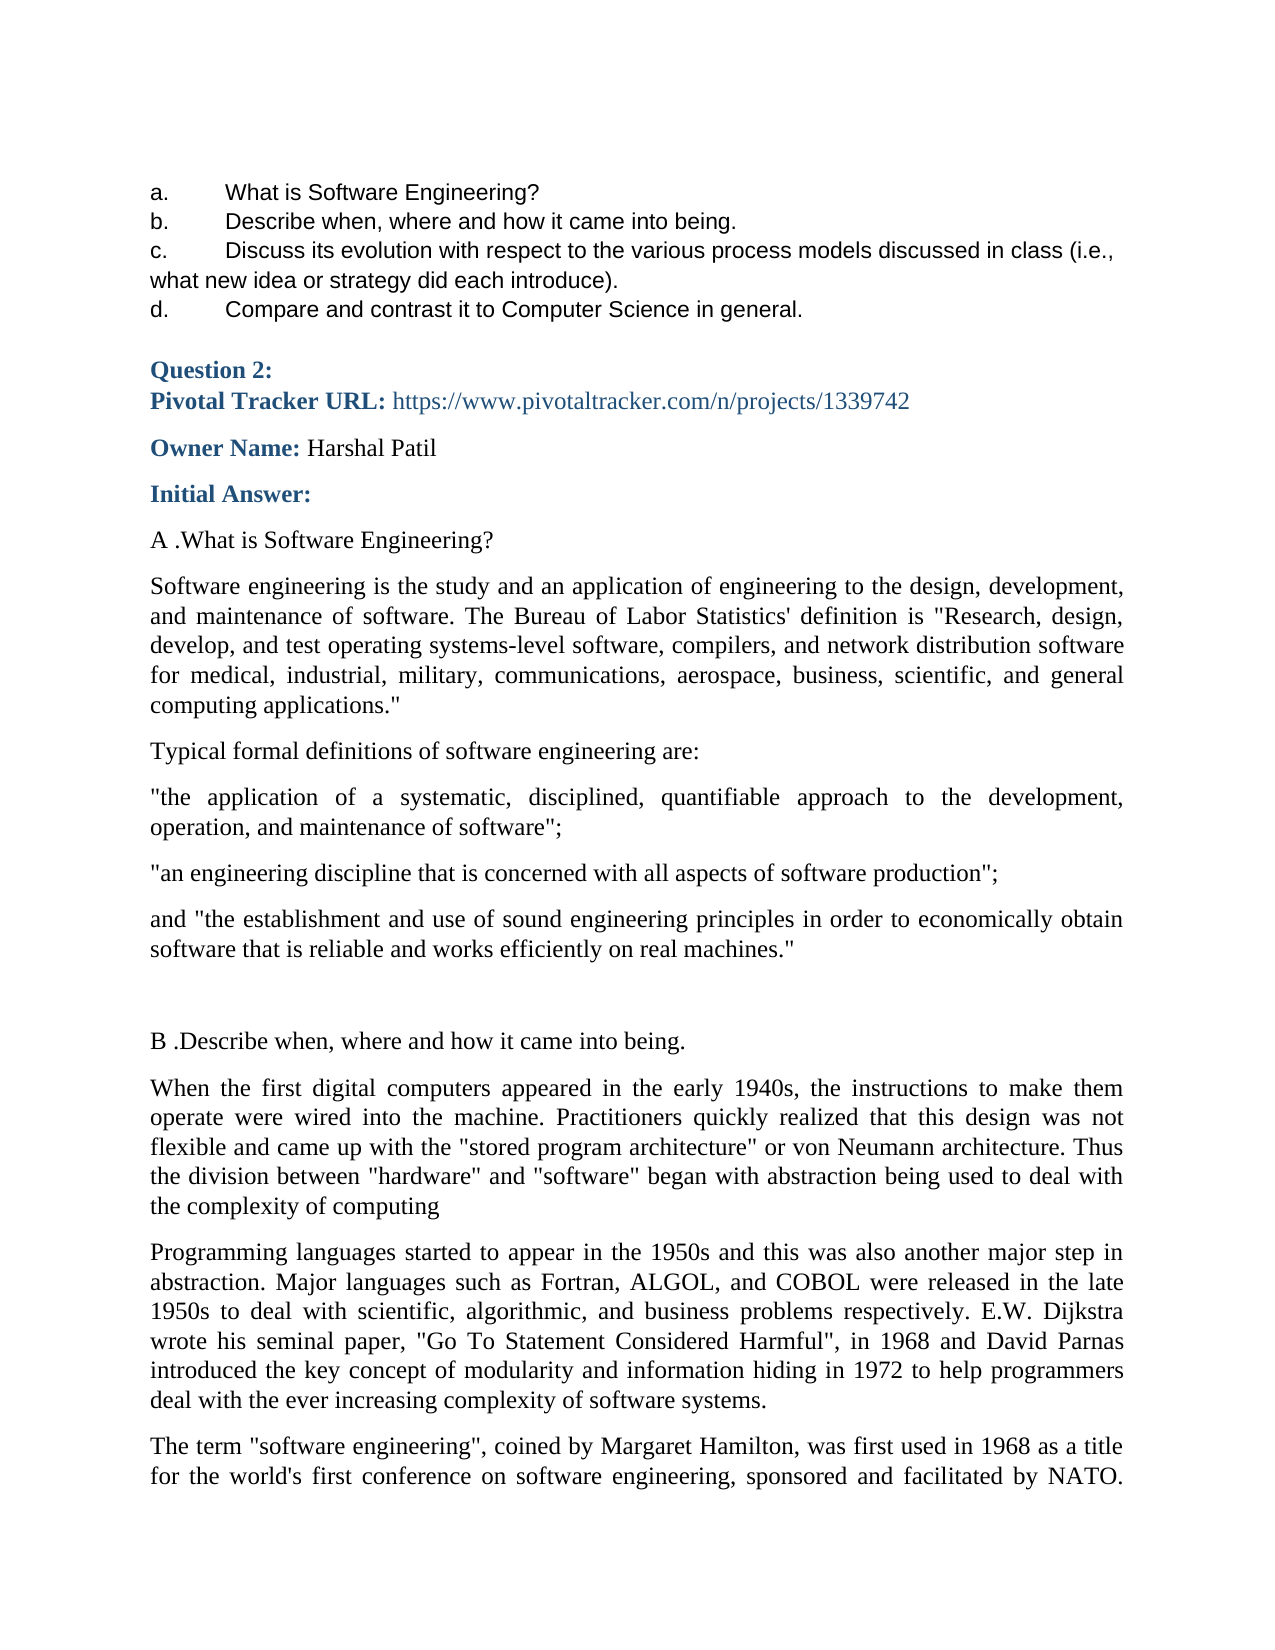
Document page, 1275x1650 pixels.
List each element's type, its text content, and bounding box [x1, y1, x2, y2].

text Pivotal Tracker URL: https://www.pivotaltracker.com/n/projects/1339742 [150, 387, 1125, 415]
text "the application of a systematic, disciplined, quantifiable approach to the development, operation, and maintenance of software"; [150, 783, 1125, 841]
text d. Compare and contrast it to Computer Science in general. [150, 297, 1125, 323]
text Initial Answer: [150, 480, 1125, 508]
text c. Discuss its evolution with respect to the various process models discussed in class (i.e., what new idea or strategy did each introduce). [150, 238, 1125, 293]
text "an engineering discipline that is concerned with all aspects of software production"; [150, 859, 1125, 887]
text b. Describe when, where and how it came into being. [150, 209, 1125, 234]
text When the first digital computers appeared in the early 1940s, the instructions to make them operate were wired into the machine. Practitioners quickly realized that this design was not flexible and came up with the "stored program architecture" or von Neumann architecture. Thus the division between "hardware" and "software" began with abstraction being used to deal with the complexity of computing [150, 1074, 1125, 1220]
text a. What is Software Engineering? [150, 179, 1125, 205]
text The term "software engineering", coined by Margaret Hamilton, was first used in 1968 as a title for the world's first conference on software engineering, sponsored and facilitated by NATO. [150, 1432, 1125, 1490]
text Programming languages started to appear in the 1950s and this was also another major step in abstraction. Major languages such as Fortran, ALGOL, and COBOL were released in the late 1950s to deal with scientific, algorithmic, and business problems respectively. E.W. Dijkstra wrote his seminal paper, "Go To Statement Considered Harmful", in 1968 and David Parnas introduced the key concept of modularity and information hiding in 1972 to help programmers deal with the ever increasing complexity of software systems. [150, 1238, 1125, 1414]
text A .What is Software Engineering? [150, 526, 1125, 554]
text Question 2: [150, 356, 1125, 383]
text B .Describe when, where and how it came into being. [150, 1027, 1125, 1055]
text and "the establishment and use of sound engineering principles in order to economically obtain software that is reliable and works efficiently on real machines." [150, 905, 1125, 963]
text Typical formal definitions of software engineering are: [150, 737, 1125, 765]
text Software engineering is the study and an application of engineering to the design, development, and maintenance of software. The Bureau of Labor Statistics' definition is "Research, design, develop, and test operating systems-level software, compilers, and network distribution software for medical, industrial, military, communications, aerospace, business, scientific, and general computing applications." [150, 572, 1125, 718]
text Owner Name: Harshal Patil [150, 434, 1125, 461]
